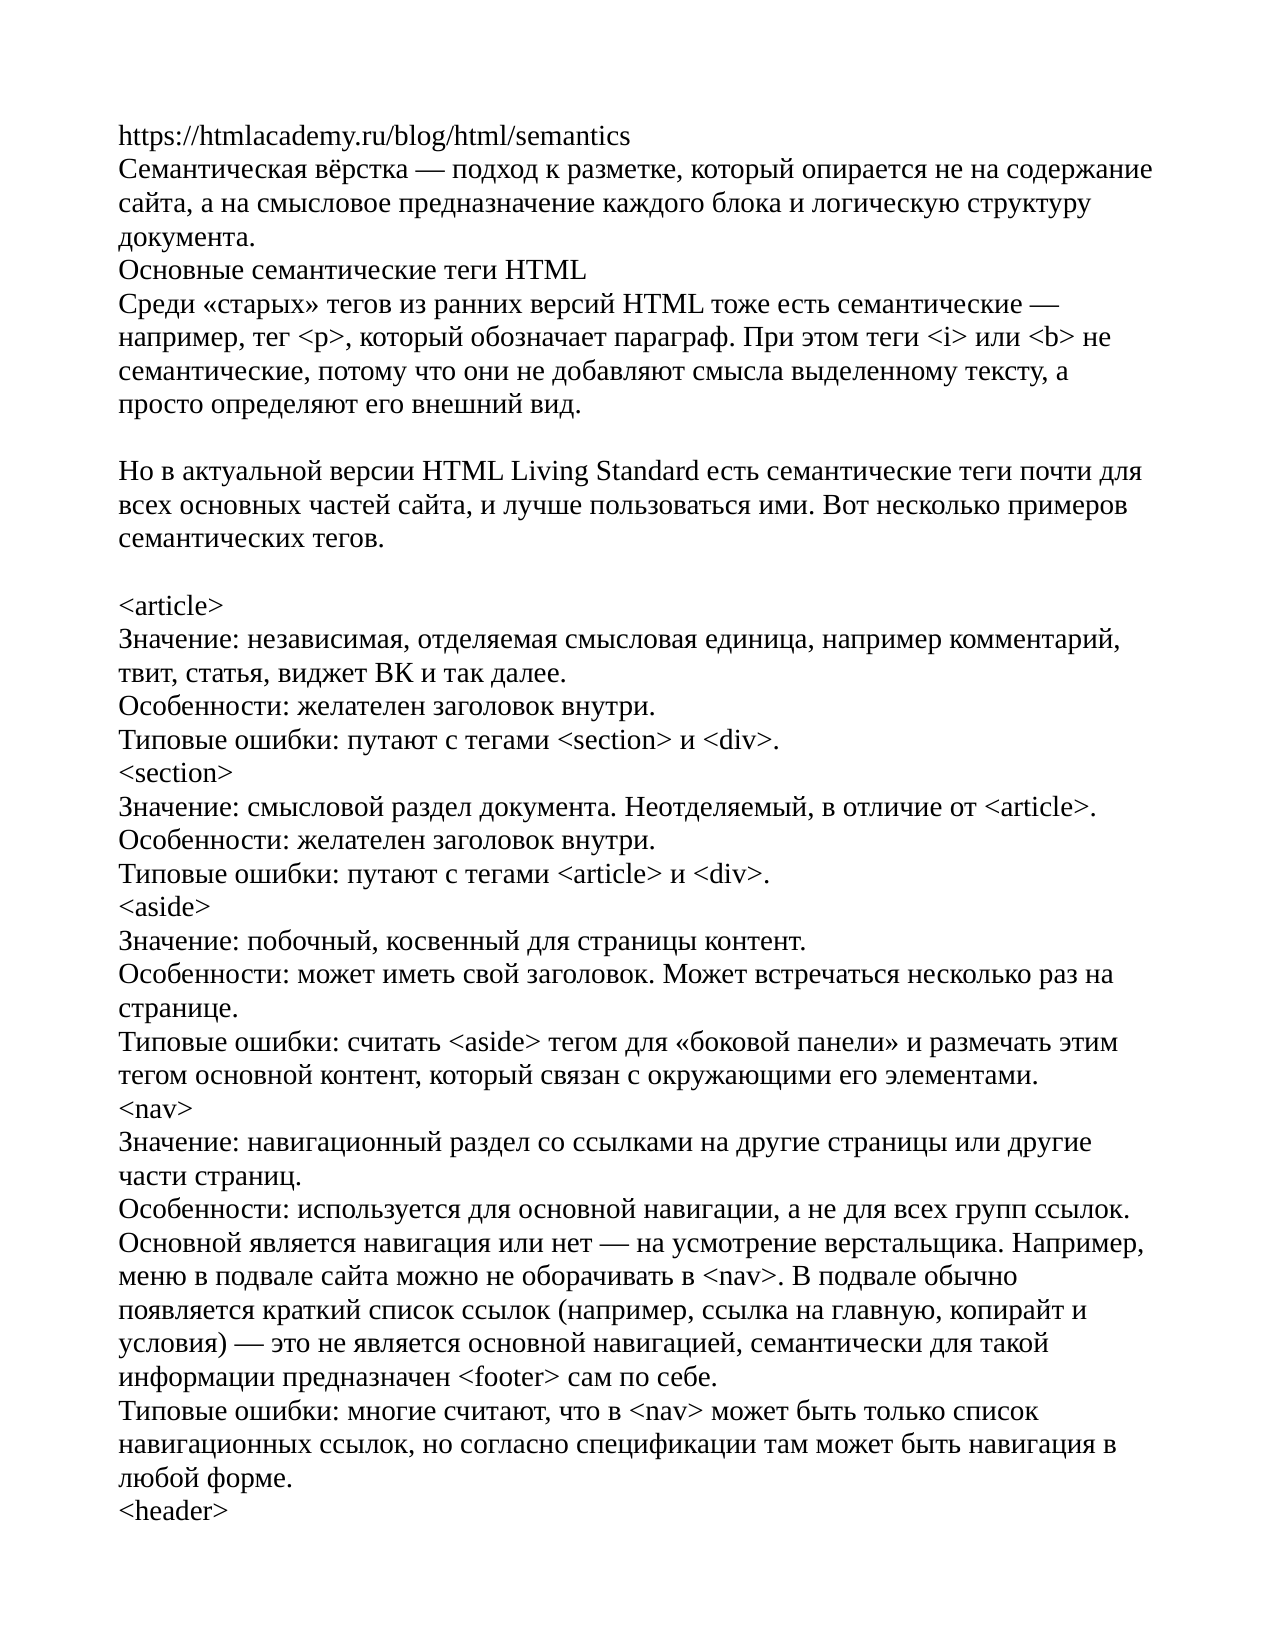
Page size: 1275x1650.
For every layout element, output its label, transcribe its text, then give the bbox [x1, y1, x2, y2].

text Типовые ошибки: считать <aside> тегом для «боковой панели» и размечать этим тегом основной контент, который связан с окружающими его элементами. [118, 1024, 1157, 1091]
text Основные семантические теги HTML [118, 252, 1157, 286]
text <aside> [118, 889, 1157, 923]
text https://htmlacademy.ru/blog/html/semantics [118, 118, 1157, 152]
text Значение: независимая, отделяемая смысловая единица, например комментарий, твит, статья, виджет ВК и так далее. [118, 621, 1157, 688]
text Среди «старых» тегов из ранних версий HTML тоже есть семантические — например, тег <p>, который обозначает параграф. При этом теги <i> или <b> не семантические, потому что они не добавляют смысла выделенному тексту, а просто определяют его внешний вид. [118, 286, 1157, 420]
text Типовые ошибки: путают с тегами <article> и <div>. [118, 856, 1157, 889]
text Особенности: используется для основной навигации, а не для всех групп ссылок. Основной является навигация или нет — на усмотрение верстальщика. Например, меню в подвале сайта можно не оборачивать в <nav>. В подвале обычно появляется краткий список ссылок (например, ссылка на главную, копирайт и условия) — это не является основной навигацией, семантически для такой информации предназначен <footer> сам по себе. [118, 1191, 1157, 1393]
text <article> [118, 588, 1157, 621]
text <header> [118, 1493, 1157, 1527]
text Значение: смысловой раздел документа. Неотделяемый, в отличие от <article>. [118, 789, 1157, 822]
text <section> [118, 755, 1157, 789]
text <nav> [118, 1091, 1157, 1124]
text Типовые ошибки: многие считают, что в <nav> может быть только список навигационных ссылок, но согласно спецификации там может быть навигация в любой форме. [118, 1393, 1157, 1493]
text Типовые ошибки: путают с тегами <section> и <div>. [118, 722, 1157, 755]
text Значение: побочный, косвенный для страницы контент. [118, 923, 1157, 957]
text Но в актуальной версии HTML Living Standard есть семантические теги почти для всех основных частей сайта, и лучше пользоваться ими. Вот несколько примеров семантических тегов. [118, 453, 1157, 554]
text Особенности: желателен заголовок внутри. [118, 822, 1157, 856]
text Значение: навигационный раздел со ссылками на другие страницы или другие части страниц. [118, 1124, 1157, 1191]
text Особенности: может иметь свой заголовок. Может встречаться несколько раз на странице. [118, 957, 1157, 1024]
text Семантическая вёрстка — подход к разметке, который опирается не на содержание сайта, а на смысловое предназначение каждого блока и логическую структуру документа. [118, 152, 1157, 252]
text Особенности: желателен заголовок внутри. [118, 688, 1157, 722]
